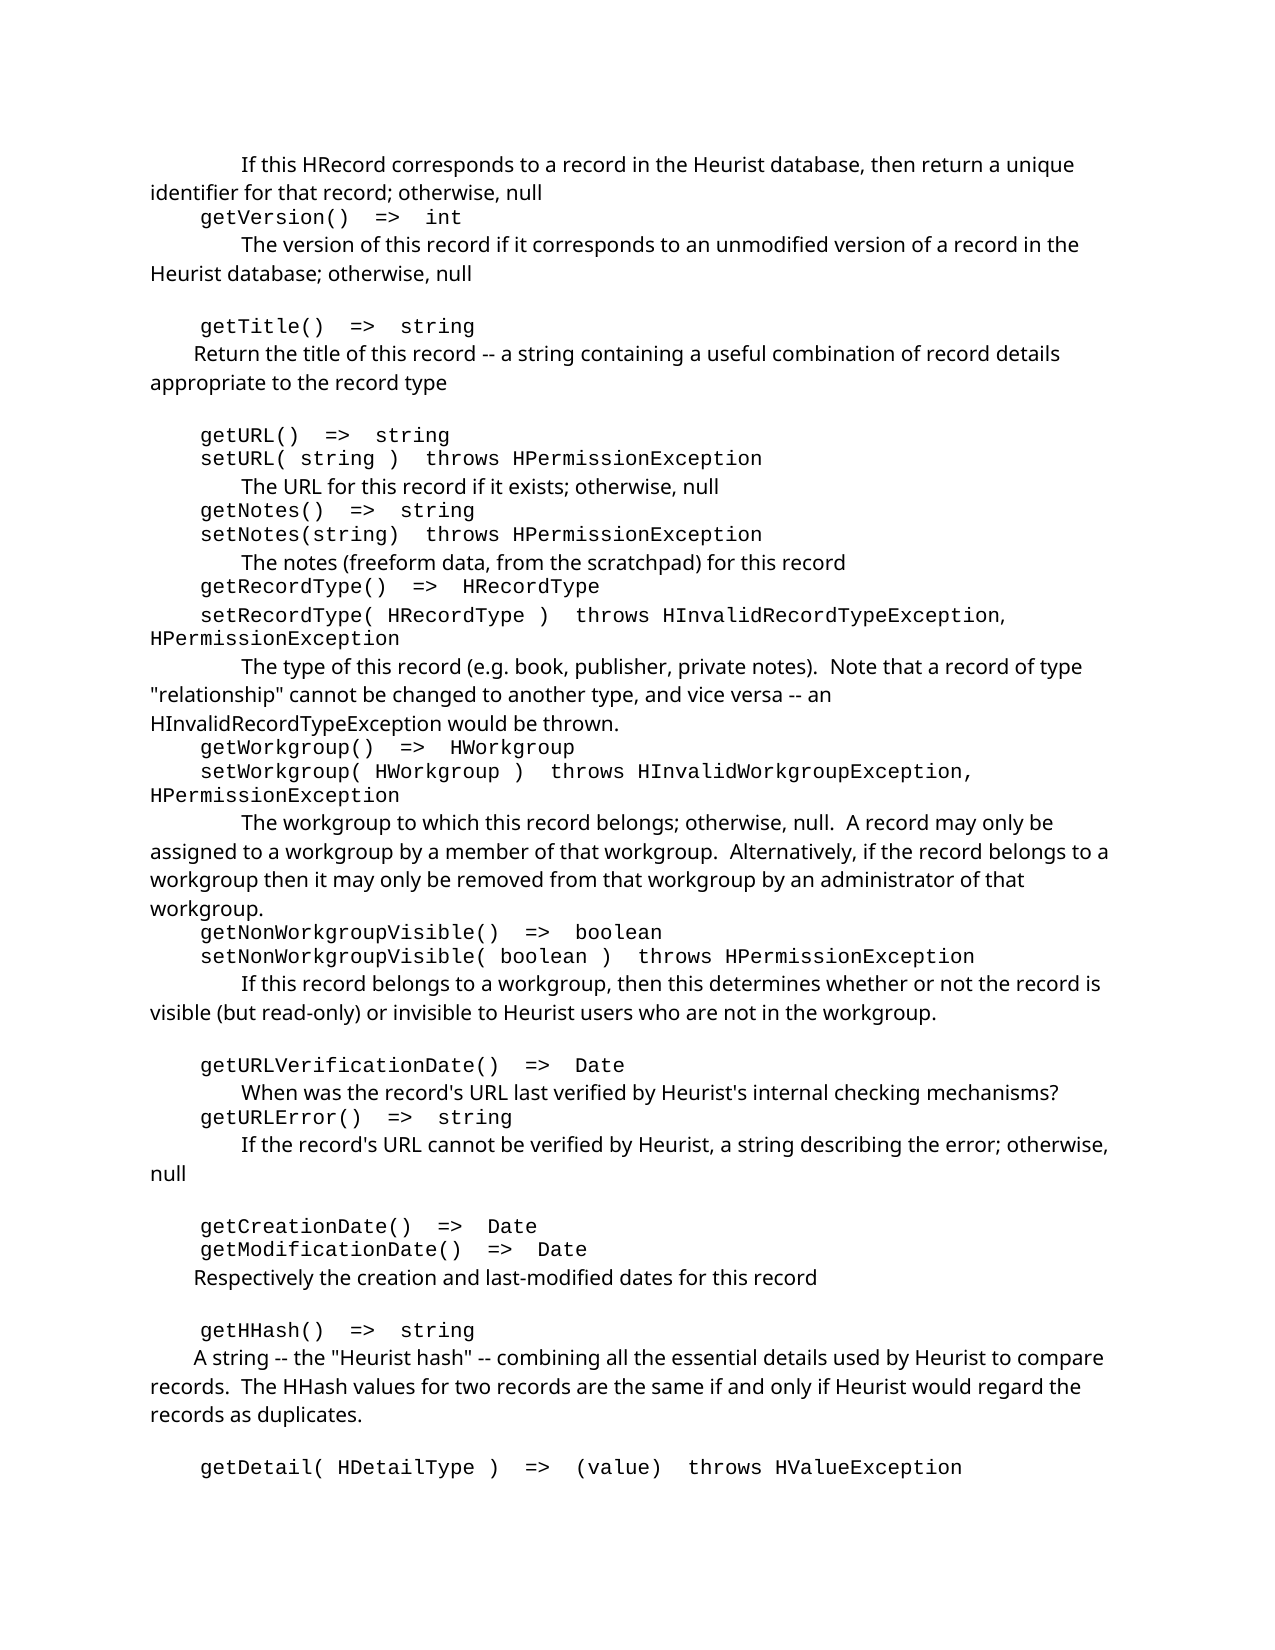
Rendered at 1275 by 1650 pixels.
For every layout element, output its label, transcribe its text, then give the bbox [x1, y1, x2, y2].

text setWorkgroup( HWorkgroup ) throws HInvalidWorkgroupException, HPermissionException [150, 761, 1125, 808]
text setURL( string ) throws HPermissionException [150, 448, 1125, 472]
text getModificationDate() => Date [150, 1239, 1125, 1263]
text When was the record's URL last verified by Heurist's internal checking mechanisms? [150, 1078, 1125, 1107]
text Return the title of this record -- a string containing a useful combination of record details appropriate to the record type [150, 339, 1125, 396]
text A string -- the "Heurist hash" -- combining all the essential details used by Heurist to compare records. The HHash values for two records are the same if and only if Heurist would regard the records as duplicates. [150, 1343, 1125, 1429]
text The version of this record if it corresponds to an unmodified version of a record in the Heurist database; otherwise, null [150, 231, 1125, 287]
text setNonWorkgroupVisible( boolean ) throws HPermissionException [150, 946, 1125, 969]
text setNotes(string) throws HPermissionException [150, 524, 1125, 548]
text getWorkgroup() => HWorkgroup [150, 737, 1125, 761]
text If the record's URL cannot be verified by Heurist, a string describing the error; otherwise, null [150, 1130, 1125, 1187]
text getCreationDate() => Date [150, 1216, 1125, 1239]
text getURLVerificationDate() => Date [150, 1055, 1125, 1078]
text Respectively the creation and last-modified dates for this record [150, 1263, 1125, 1291]
text getURL() => string [150, 425, 1125, 448]
text If this record belongs to a workgroup, then this determines whether or not the record is visible (but read-only) or invisible to Heurist users who are not in the workgroup. [150, 969, 1125, 1026]
text getNotes() => string [150, 501, 1125, 524]
text getNonWorkgroupVisible() => boolean [150, 922, 1125, 946]
text If this HRecord corresponds to a record in the Heurist database, then return a unique identifier for that record; otherwise, null [150, 150, 1125, 207]
text getURLError() => string [150, 1107, 1125, 1130]
text getDetail( HDetailType ) => (value) throws HValueException [150, 1457, 1125, 1481]
text getTitle() => string [150, 316, 1125, 339]
text The type of this record (e.g. book, publisher, private notes). Note that a record of type "relationship" cannot be changed to another type, and vice versa -- an HInvalidRecordTypeException would be thrown. [150, 652, 1125, 737]
text The notes (freeform data, from the scratchpad) for this record [150, 548, 1125, 576]
text getRecordType() => HRecordType [150, 576, 1125, 600]
text getHHash() => string [150, 1320, 1125, 1343]
text getVersion() => int [150, 207, 1125, 231]
text The URL for this record if it exists; otherwise, null [150, 472, 1125, 501]
text The workgroup to which this record belongs; otherwise, null. A record may only be assigned to a workgroup by a member of that workgroup. Alternatively, if the record belongs to a workgroup then it may only be removed from that workgroup by an administrator of that workgroup. [150, 808, 1125, 922]
text setRecordType( HRecordType ) throws HInvalidRecordTypeException, HPermissionException [150, 600, 1125, 652]
